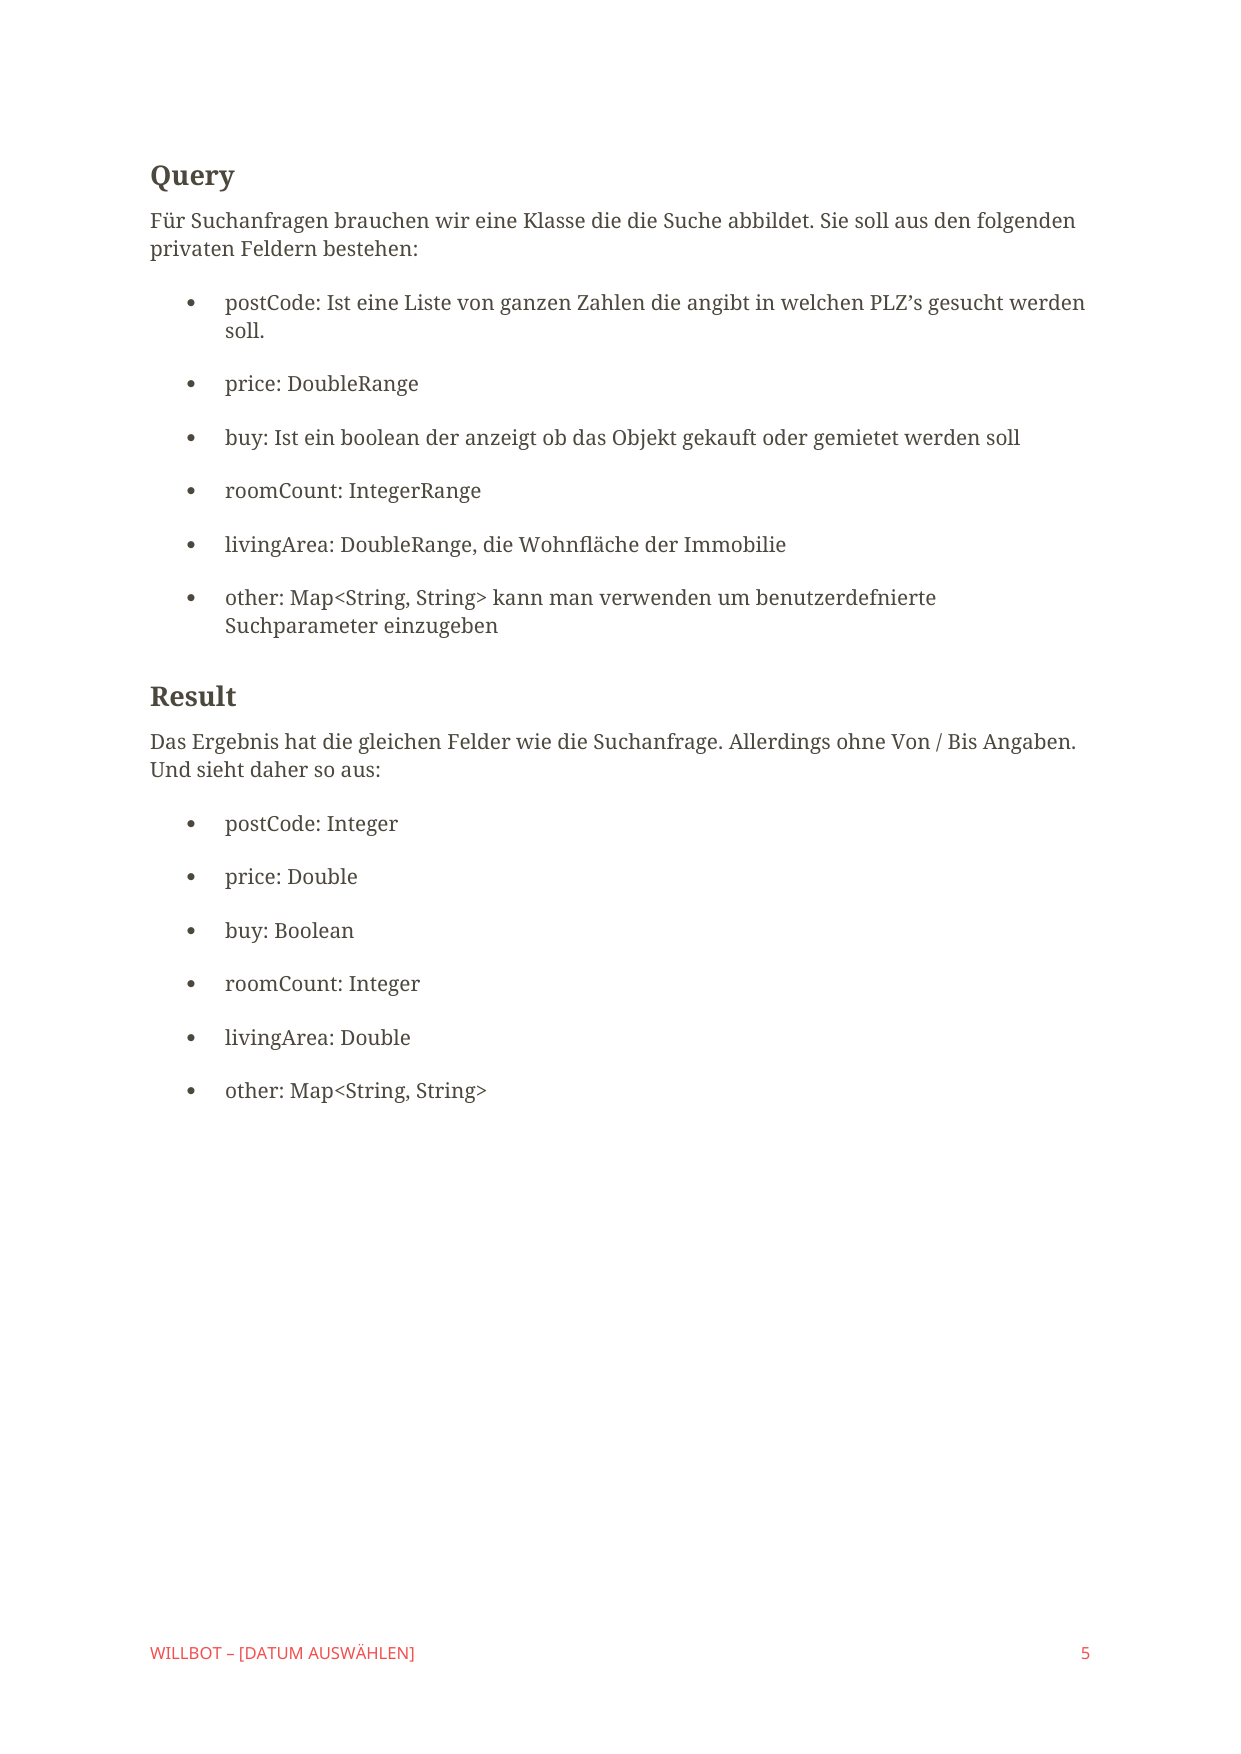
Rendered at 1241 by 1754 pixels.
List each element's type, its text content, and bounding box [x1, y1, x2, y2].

list buy: Boolean [187, 916, 1090, 944]
text Für Suchanfragen brauchen wir eine Klasse die die Suche abbildet. Sie soll aus den folgenden privaten Feldern bestehen: [150, 206, 1090, 263]
list price: Double [187, 862, 1090, 891]
subtitle Query [150, 156, 1090, 193]
list postCode: Integer [187, 809, 1090, 837]
list buy: Ist ein boolean der anzeigt ob das Objekt gekauft oder gemietet werden soll [187, 423, 1090, 451]
list livingArea: Double [187, 1023, 1090, 1051]
list other: Map<String, String> [187, 1076, 1090, 1104]
text Das Ergebnis hat die gleichen Felder wie die Suchanfrage. Allerdings ohne Von / Bis Angaben. Und sieht daher so aus: [150, 727, 1090, 784]
list other: Map<String, String> kann man verwenden um benutzerdefnierte Suchparameter einzugeben [187, 583, 1090, 640]
list postCode: Ist eine Liste von ganzen Zahlen die angibt in welchen PLZ’s gesucht werden soll. [187, 288, 1090, 344]
list livingArea: DoubleRange, die Wohnfläche der Immobilie [187, 530, 1090, 558]
list price: DoubleRange [187, 369, 1090, 398]
subtitle Result [150, 678, 1090, 714]
list roomCount: Integer [187, 969, 1090, 998]
list roomCount: IntegerRange [187, 476, 1090, 505]
